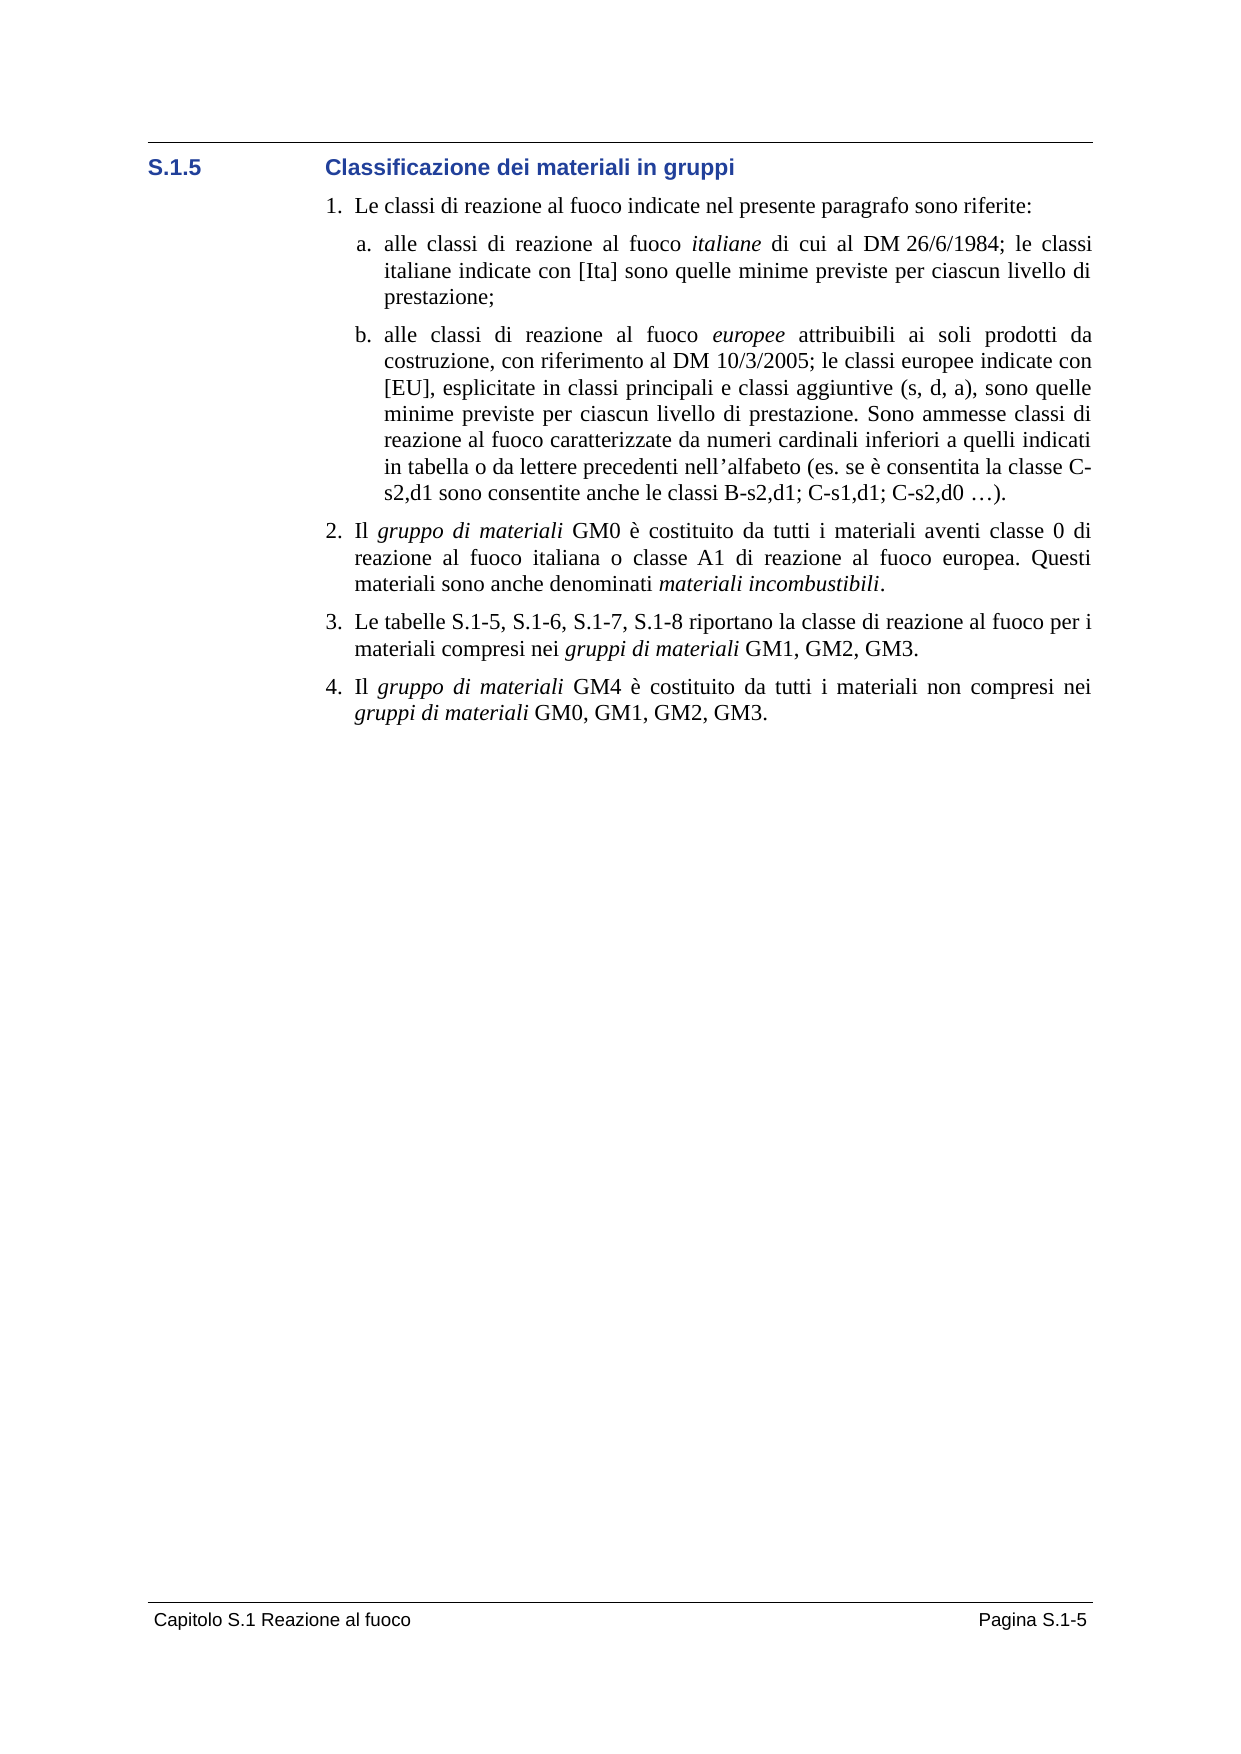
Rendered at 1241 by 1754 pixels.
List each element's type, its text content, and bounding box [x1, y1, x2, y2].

list alle classi di reazione al fuoco europee attribuibili ai soli prodotti da costruzione, con riferimento al DM 10/3/2005; le classi europee indicate con [EU], esplicitate in classi principali e classi aggiuntive (s, d, a), sono quelle minime previste per ciascun livello di prestazione. Sono ammesse classi di reazione al fuoco caratterizzate da numeri cardinali inferiori a quelli indicati in tabella o da lettere precedenti nell’alfabeto (es. se è consentita la classe C-s2,d1 sono consentite anche le classi B-s2,d1; C-s1,d1; C-s2,d0 …). [372, 321, 1093, 506]
list Il gruppo di materiali GM4 è costituito da tutti i materiali non compresi nei gruppi di materiali GM0, GM1, GM2, GM3. [342, 673, 1093, 725]
list Le tabelle S.1-5, S.1-6, S.1-7, S.1-8 riportano la classe di reazione al fuoco per i materiali compresi nei gruppi di materiali GM1, GM2, GM3. [342, 608, 1093, 661]
subtitle Classificazione dei materiali in gruppi [148, 143, 1093, 180]
list Le classi di reazione al fuoco indicate nel presente paragrafo sono riferite: [342, 192, 1093, 218]
list alle classi di reazione al fuoco italiane di cui al DM 26/6/1984; le classi italiane indicate con [Ita] sono quelle minime previste per ciascun livello di prestazione; [372, 230, 1093, 309]
list Il gruppo di materiali GM0 è costituito da tutti i materiali aventi classe 0 di reazione al fuoco italiana o classe A1 di reazione al fuoco europea. Questi materiali sono anche denominati materiali incombustibili. [342, 517, 1093, 596]
